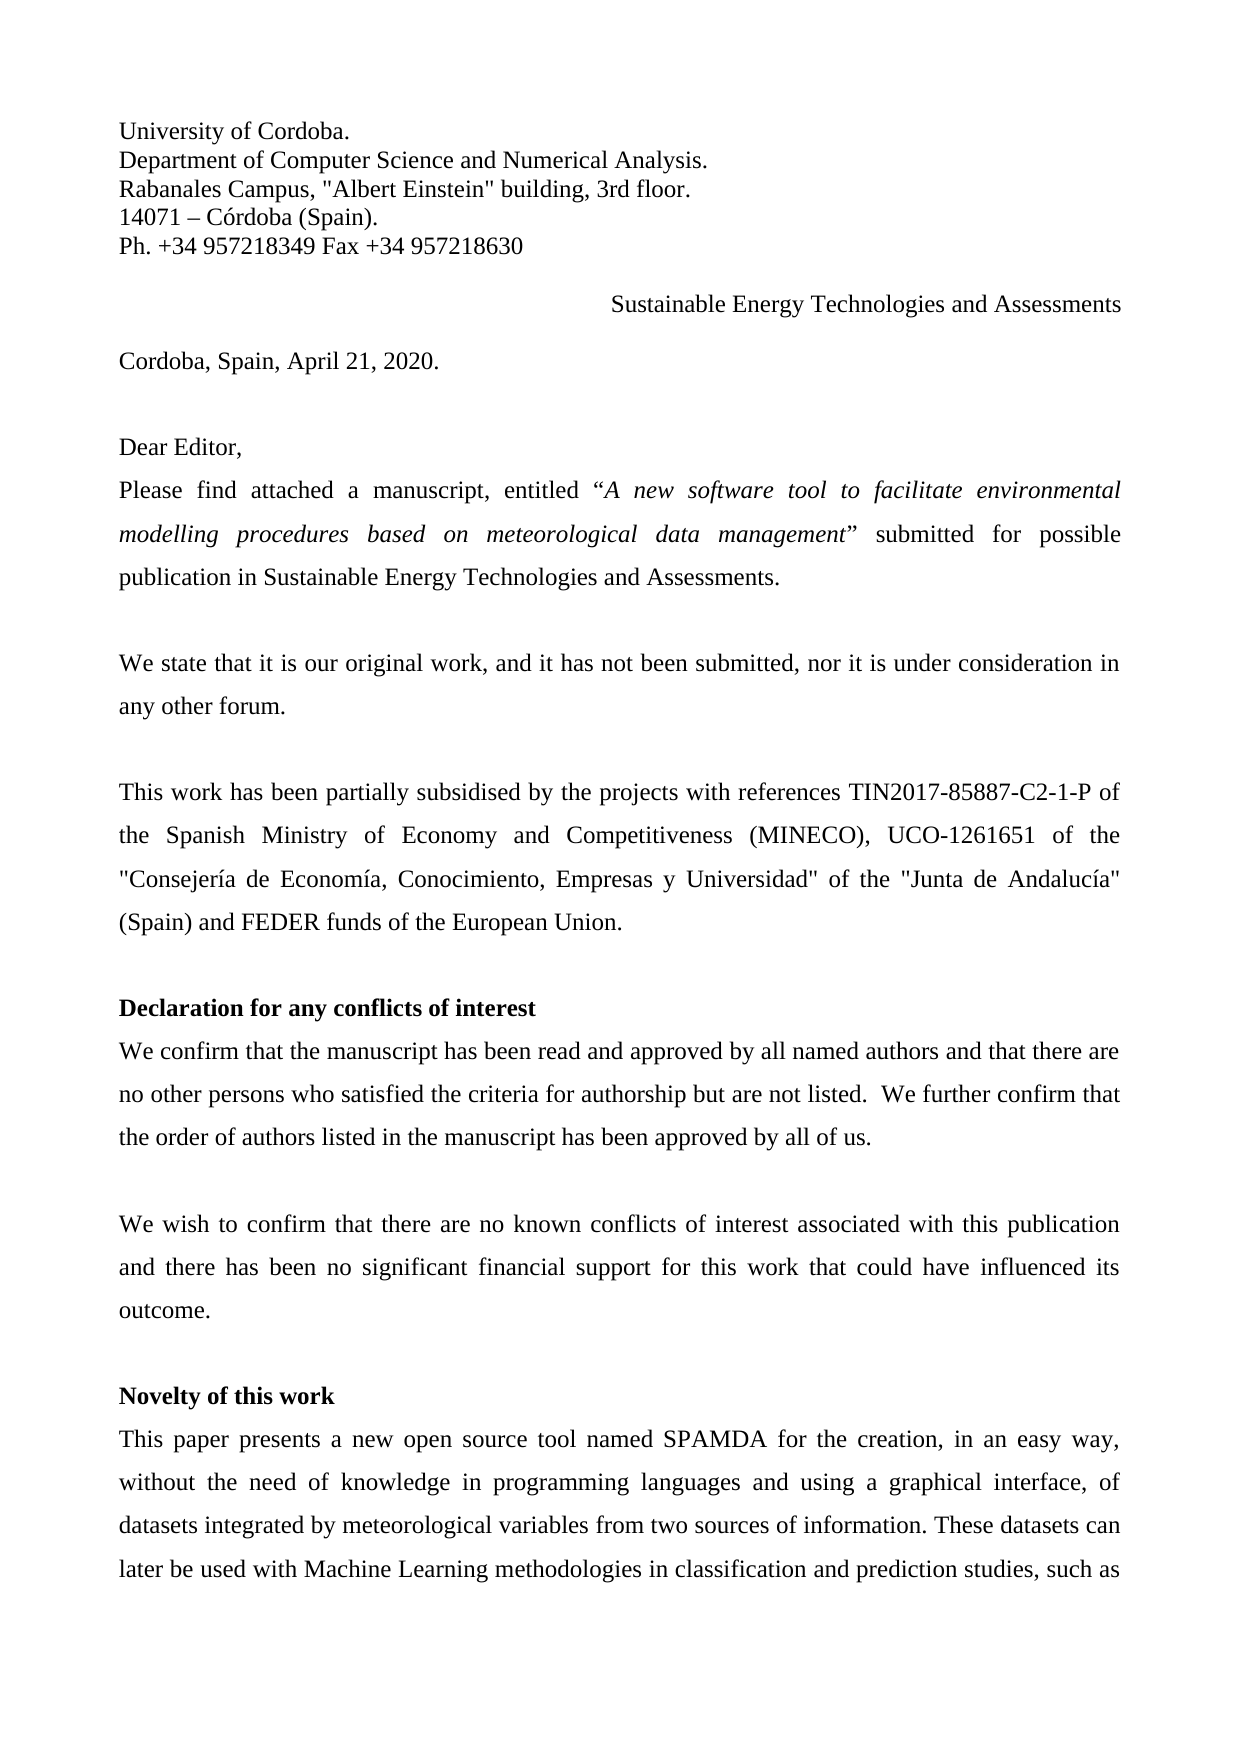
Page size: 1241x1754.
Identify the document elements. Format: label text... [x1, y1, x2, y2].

text Declaration for any conflicts of interest [119, 993, 1121, 1022]
text 14071 – Córdoba (Spain). [119, 202, 1121, 231]
text We confirm that the manuscript has been read and approved by all named authors and that there are no other persons who satisfied the criteria for authorship but are not listed. We further confirm that the order of authors listed in the manuscript has been approved by all of us. [119, 1036, 1121, 1151]
text Novelty of this work [119, 1381, 1121, 1410]
text Please find attached a manuscript, entitled “A new software tool to facilitate environmental modelling procedures based on meteorological data management” submitted for possible publication in Sustainable Energy Technologies and Assessments. [119, 476, 1121, 591]
text Ph. +34 957218349 Fax +34 957218630 [119, 231, 1121, 260]
text Cordoba, Spain, April 21, 2020. [119, 346, 1121, 375]
text We state that it is our original work, and it has not been submitted, nor it is under consideration in any other forum. [119, 648, 1121, 720]
text We wish to confirm that there are no known conflicts of interest associated with this publication and there has been no significant financial support for this work that could have influenced its outcome. [119, 1209, 1121, 1324]
text Sustainable Energy Technologies and Assessments [119, 289, 1121, 317]
text Rabanales Campus, "Albert Einstein" building, 3rd floor. [119, 174, 1121, 202]
text University of Cordoba. [119, 116, 1121, 145]
text Dear Editor, [119, 432, 1121, 461]
text This paper presents a new open source tool named SPAMDA for the creation, in an easy way, without the need of knowledge in programming languages and using a graphical interface, of datasets integrated by meteorological variables from two sources of information. These datasets can later be used with Machine Learning methodologies in classification and prediction studies, such as [119, 1424, 1121, 1582]
text This work has been partially subsidised by the projects with references TIN2017-85887-C2-1-P of the Spanish Ministry of Economy and Competitiveness (MINECO), UCO-1261651 of the "Consejería de Economía, Conocimiento, Empresas y Universidad" of the "Junta de Andalucía" (Spain) and FEDER funds of the European Union. [119, 777, 1121, 936]
text Department of Computer Science and Numerical Analysis. [119, 145, 1121, 174]
